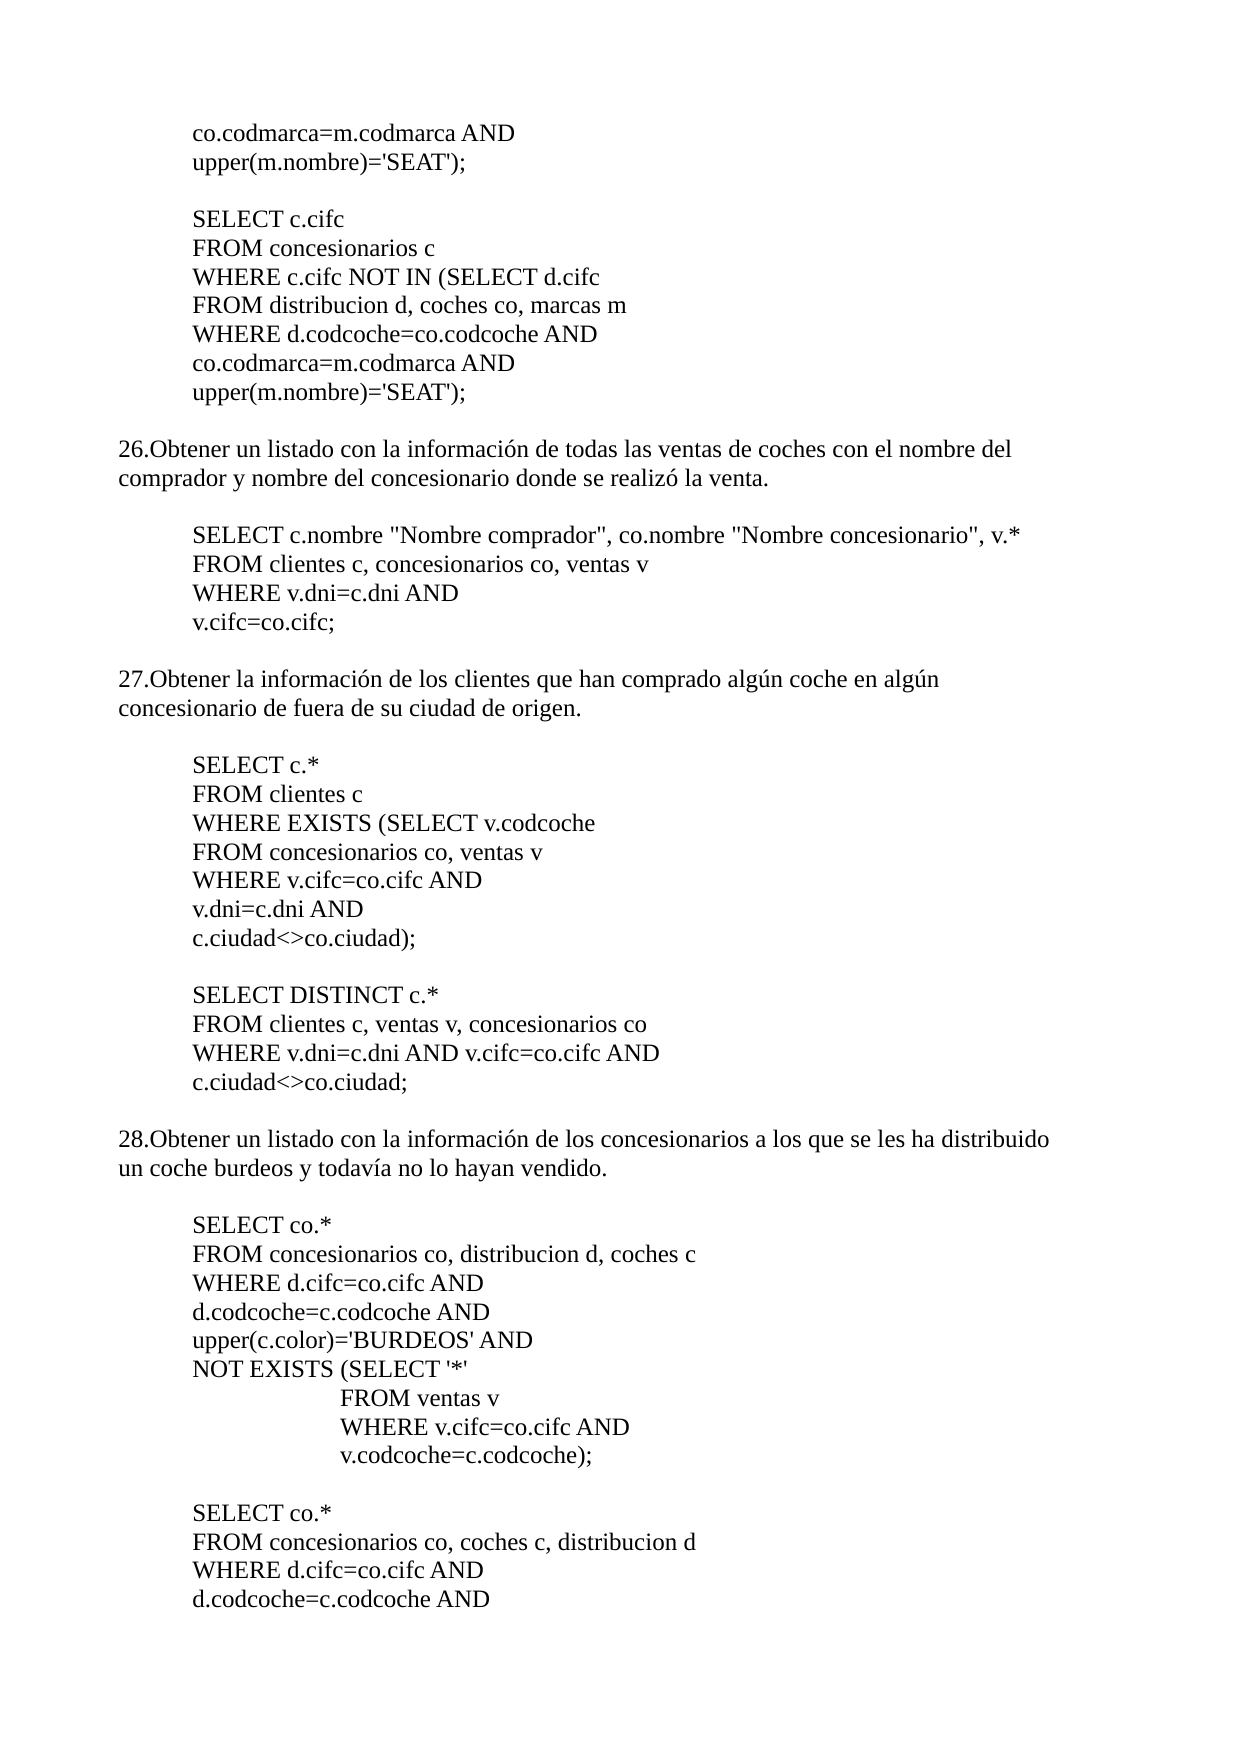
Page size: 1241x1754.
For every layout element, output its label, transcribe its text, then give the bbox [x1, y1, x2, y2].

text WHERE d.codcoche=co.codcoche AND [118, 319, 1122, 348]
text WHERE v.dni=c.dni AND [118, 578, 1122, 607]
text SELECT DISTINCT c.* [118, 981, 1122, 1009]
text upper(m.nombre)='SEAT'); [118, 147, 1122, 176]
text comprador y nombre del concesionario donde se realizó la venta. [118, 463, 1122, 492]
text WHERE EXISTS (SELECT v.codcoche [118, 808, 1122, 837]
text 28.Obtener un listado con la información de los concesionarios a los que se les ha distribuido [118, 1124, 1122, 1153]
text concesionario de fuera de su ciudad de origen. [118, 693, 1122, 722]
text WHERE d.cifc=co.cifc AND [118, 1556, 1122, 1584]
text FROM ventas v [118, 1383, 1122, 1412]
text FROM clientes c, ventas v, concesionarios co [118, 1009, 1122, 1038]
text SELECT co.* [118, 1211, 1122, 1239]
text WHERE d.cifc=co.cifc AND [118, 1268, 1122, 1297]
text NOT EXISTS (SELECT '*' [118, 1354, 1122, 1383]
text v.cifc=co.cifc; [118, 607, 1122, 636]
text upper(m.nombre)='SEAT'); [118, 377, 1122, 406]
text d.codcoche=c.codcoche AND [118, 1584, 1122, 1613]
text SELECT c.nombre "Nombre comprador", co.nombre "Nombre concesionario", v.* [118, 521, 1122, 549]
text FROM clientes c [118, 779, 1122, 808]
text upper(c.color)='BURDEOS' AND [118, 1326, 1122, 1354]
text co.codmarca=m.codmarca AND [118, 348, 1122, 377]
text FROM concesionarios co, ventas v [118, 837, 1122, 866]
text FROM concesionarios co, coches c, distribucion d [118, 1527, 1122, 1556]
text 26.Obtener un listado con la información de todas las ventas de coches con el nombre del [118, 434, 1122, 463]
text SELECT co.* [118, 1498, 1122, 1527]
text WHERE c.cifc NOT IN (SELECT d.cifc [118, 262, 1122, 291]
text v.codcoche=c.codcoche); [118, 1441, 1122, 1469]
text co.codmarca=m.codmarca AND [118, 118, 1122, 147]
text FROM concesionarios c [118, 233, 1122, 262]
text WHERE v.dni=c.dni AND v.cifc=co.cifc AND [118, 1038, 1122, 1067]
text FROM clientes c, concesionarios co, ventas v [118, 549, 1122, 578]
text d.codcoche=c.codcoche AND [118, 1297, 1122, 1326]
text c.ciudad<>co.ciudad); [118, 923, 1122, 952]
text SELECT c.* [118, 751, 1122, 779]
text c.ciudad<>co.ciudad; [118, 1067, 1122, 1096]
text WHERE v.cifc=co.cifc AND [118, 866, 1122, 894]
text v.dni=c.dni AND [118, 894, 1122, 923]
text FROM distribucion d, coches co, marcas m [118, 291, 1122, 319]
text FROM concesionarios co, distribucion d, coches c [118, 1239, 1122, 1268]
text un coche burdeos y todavía no lo hayan vendido. [118, 1153, 1122, 1182]
text SELECT c.cifc [118, 204, 1122, 233]
text 27.Obtener la información de los clientes que han comprado algún coche en algún [118, 664, 1122, 693]
text WHERE v.cifc=co.cifc AND [118, 1412, 1122, 1441]
